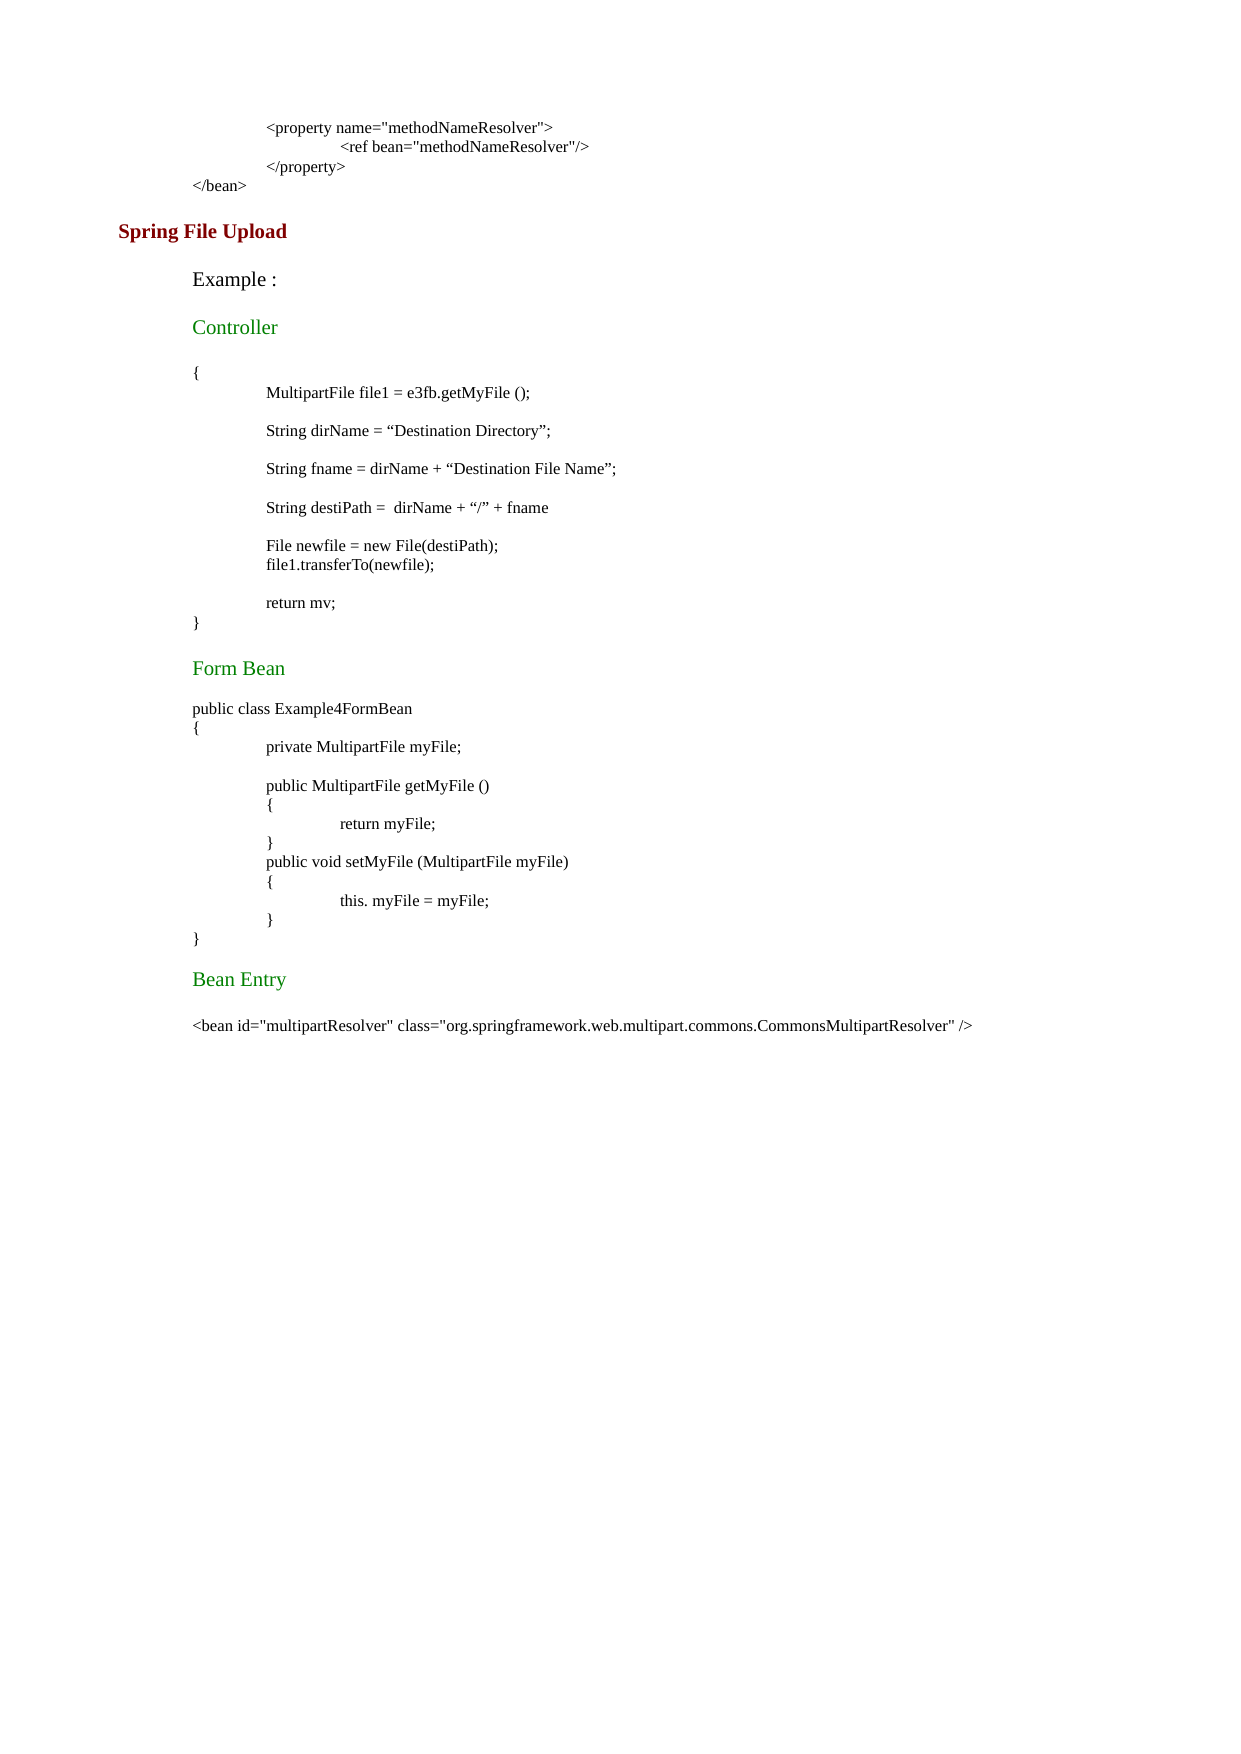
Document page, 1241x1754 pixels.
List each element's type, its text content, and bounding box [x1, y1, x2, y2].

text private MultipartFile myFile; [118, 737, 1122, 756]
text file1.transferTo(newfile); [118, 555, 1122, 574]
text } [118, 929, 1122, 948]
text return mv; [118, 593, 1122, 612]
text public void setMyFile (MultipartFile myFile) [118, 852, 1122, 871]
text Form Bean [118, 656, 1122, 680]
text String dirName = “Destination Directory”; [118, 421, 1122, 440]
text Spring File Upload [118, 219, 1122, 243]
text </property> [118, 156, 1122, 176]
text MultipartFile file1 = e3fb.getMyFile (); [118, 382, 1122, 402]
text return myFile; [118, 814, 1122, 833]
text { [118, 871, 1122, 891]
text { [118, 718, 1122, 737]
text Example : [118, 267, 1122, 291]
text { [118, 363, 1122, 382]
text Controller [118, 315, 1122, 339]
text <ref bean="methodNameResolver"/> [118, 137, 1122, 156]
text </bean> [118, 176, 1122, 195]
text { [118, 795, 1122, 814]
text this. myFile = myFile; [118, 891, 1122, 910]
text public class Example4FormBean [118, 699, 1122, 718]
text public MultipartFile getMyFile () [118, 776, 1122, 795]
text String destiPath = dirName + “/” + fname [118, 497, 1122, 517]
text File newfile = new File(destiPath); [118, 536, 1122, 555]
text } [118, 910, 1122, 929]
text <property name="methodNameResolver"> [118, 118, 1122, 137]
text } [118, 612, 1122, 632]
text String fname = dirName + “Destination File Name”; [118, 459, 1122, 478]
text Bean Entry [118, 967, 1122, 991]
text <bean id="multipartResolver" class="org.springframework.web.multipart.commons.CommonsMultipartResolver" /> [118, 1015, 1122, 1034]
text } [118, 833, 1122, 852]
